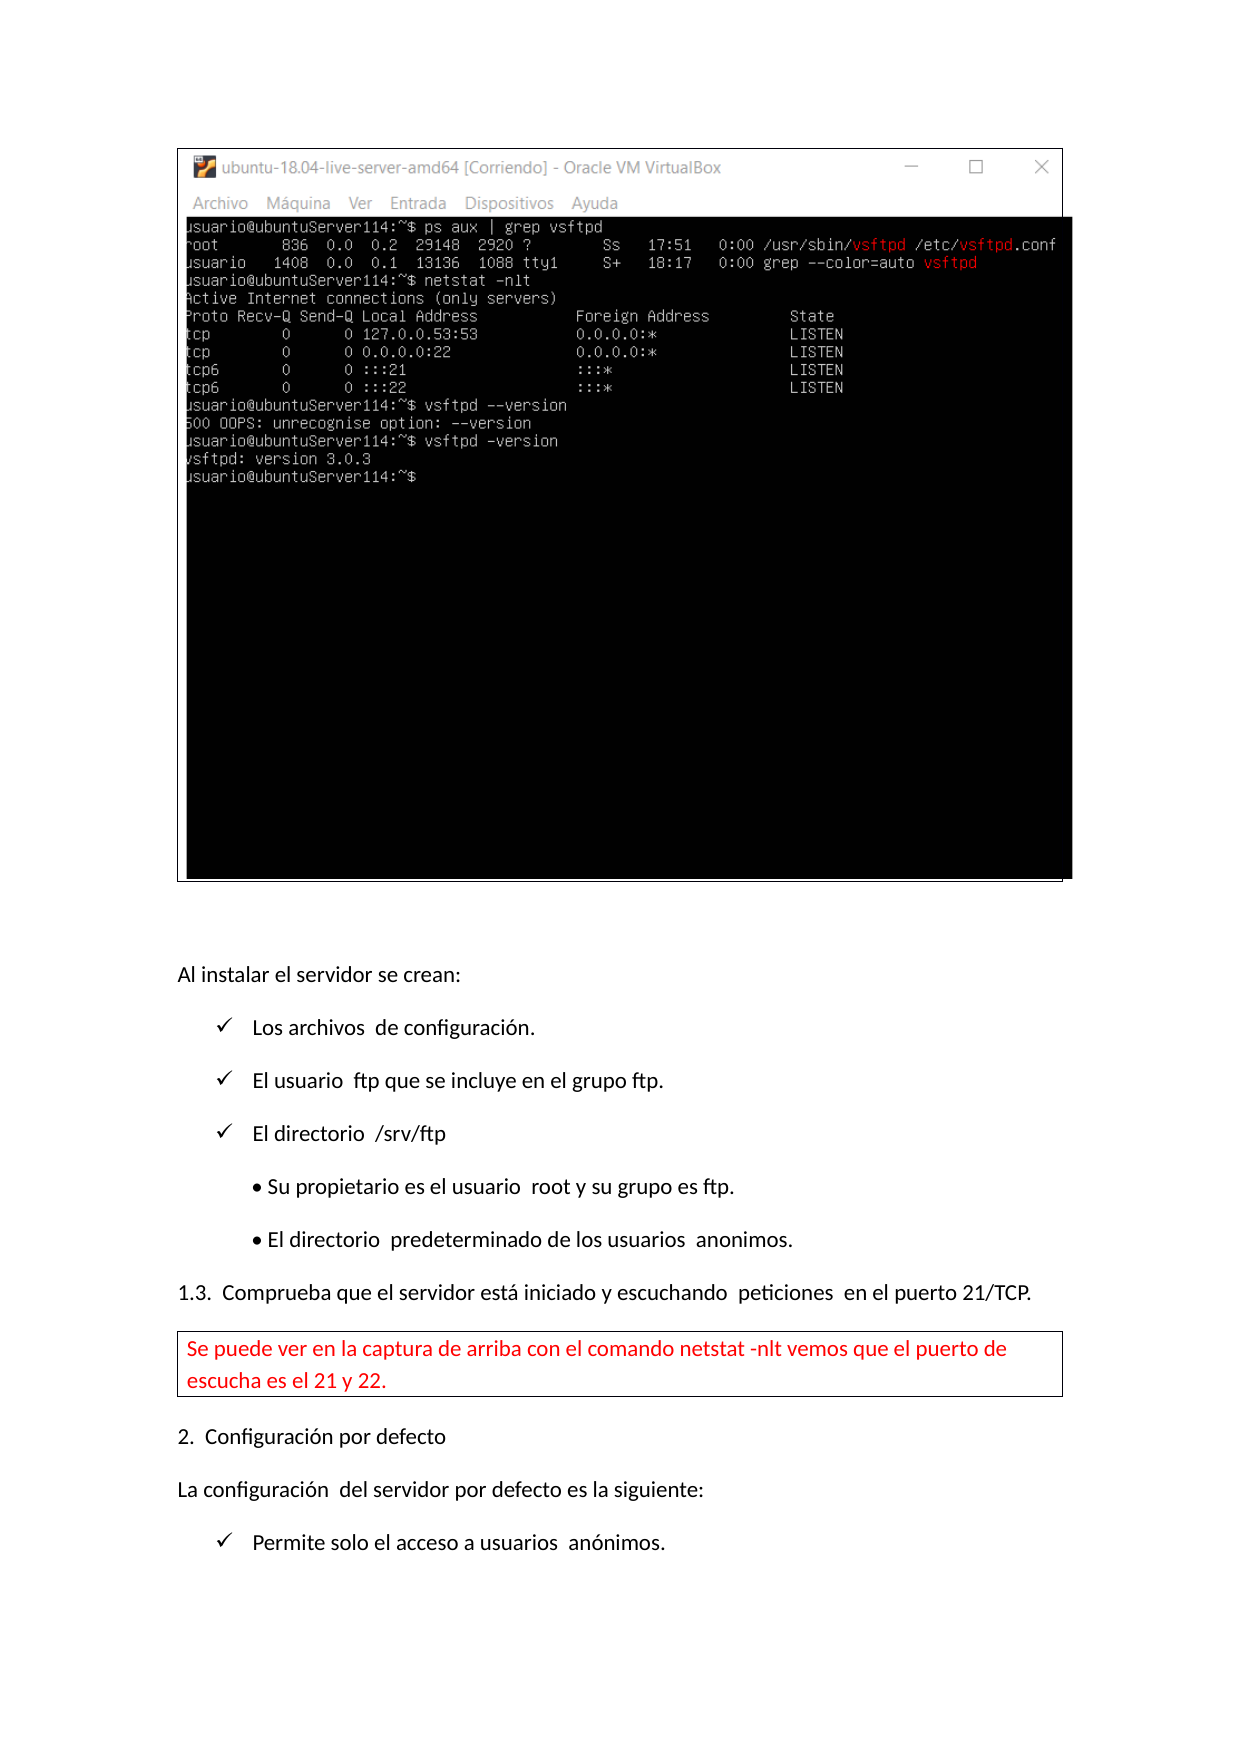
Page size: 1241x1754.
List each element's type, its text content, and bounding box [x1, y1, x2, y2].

list El directorio /srv/ftp [215, 1119, 1063, 1147]
list Permite solo el acceso a usuarios anónimos. [215, 1528, 1063, 1556]
text 2. Configuración por defecto [177, 1422, 1063, 1450]
text • Su propietario es el usuario root y su grupo es ftp. [177, 1172, 1063, 1200]
text 1.3. Comprueba que el servidor está iniciado y escuchando peticiones en el puerto 21/TCP. [177, 1278, 1063, 1306]
list El usuario ftp que se incluye en el grupo ftp. [215, 1066, 1063, 1094]
list Los archivos de configuración. [215, 1013, 1063, 1041]
text • El directorio predeterminado de los usuarios anonimos. [177, 1225, 1063, 1253]
text La configuración del servidor por defecto es la siguiente: [177, 1475, 1063, 1503]
text Se puede ver en la captura de arriba con el comando netstat -nlt vemos que el puerto de escucha es el 21 y 22. [178, 1332, 1062, 1396]
text Al instalar el servidor se crean: [177, 960, 1063, 988]
